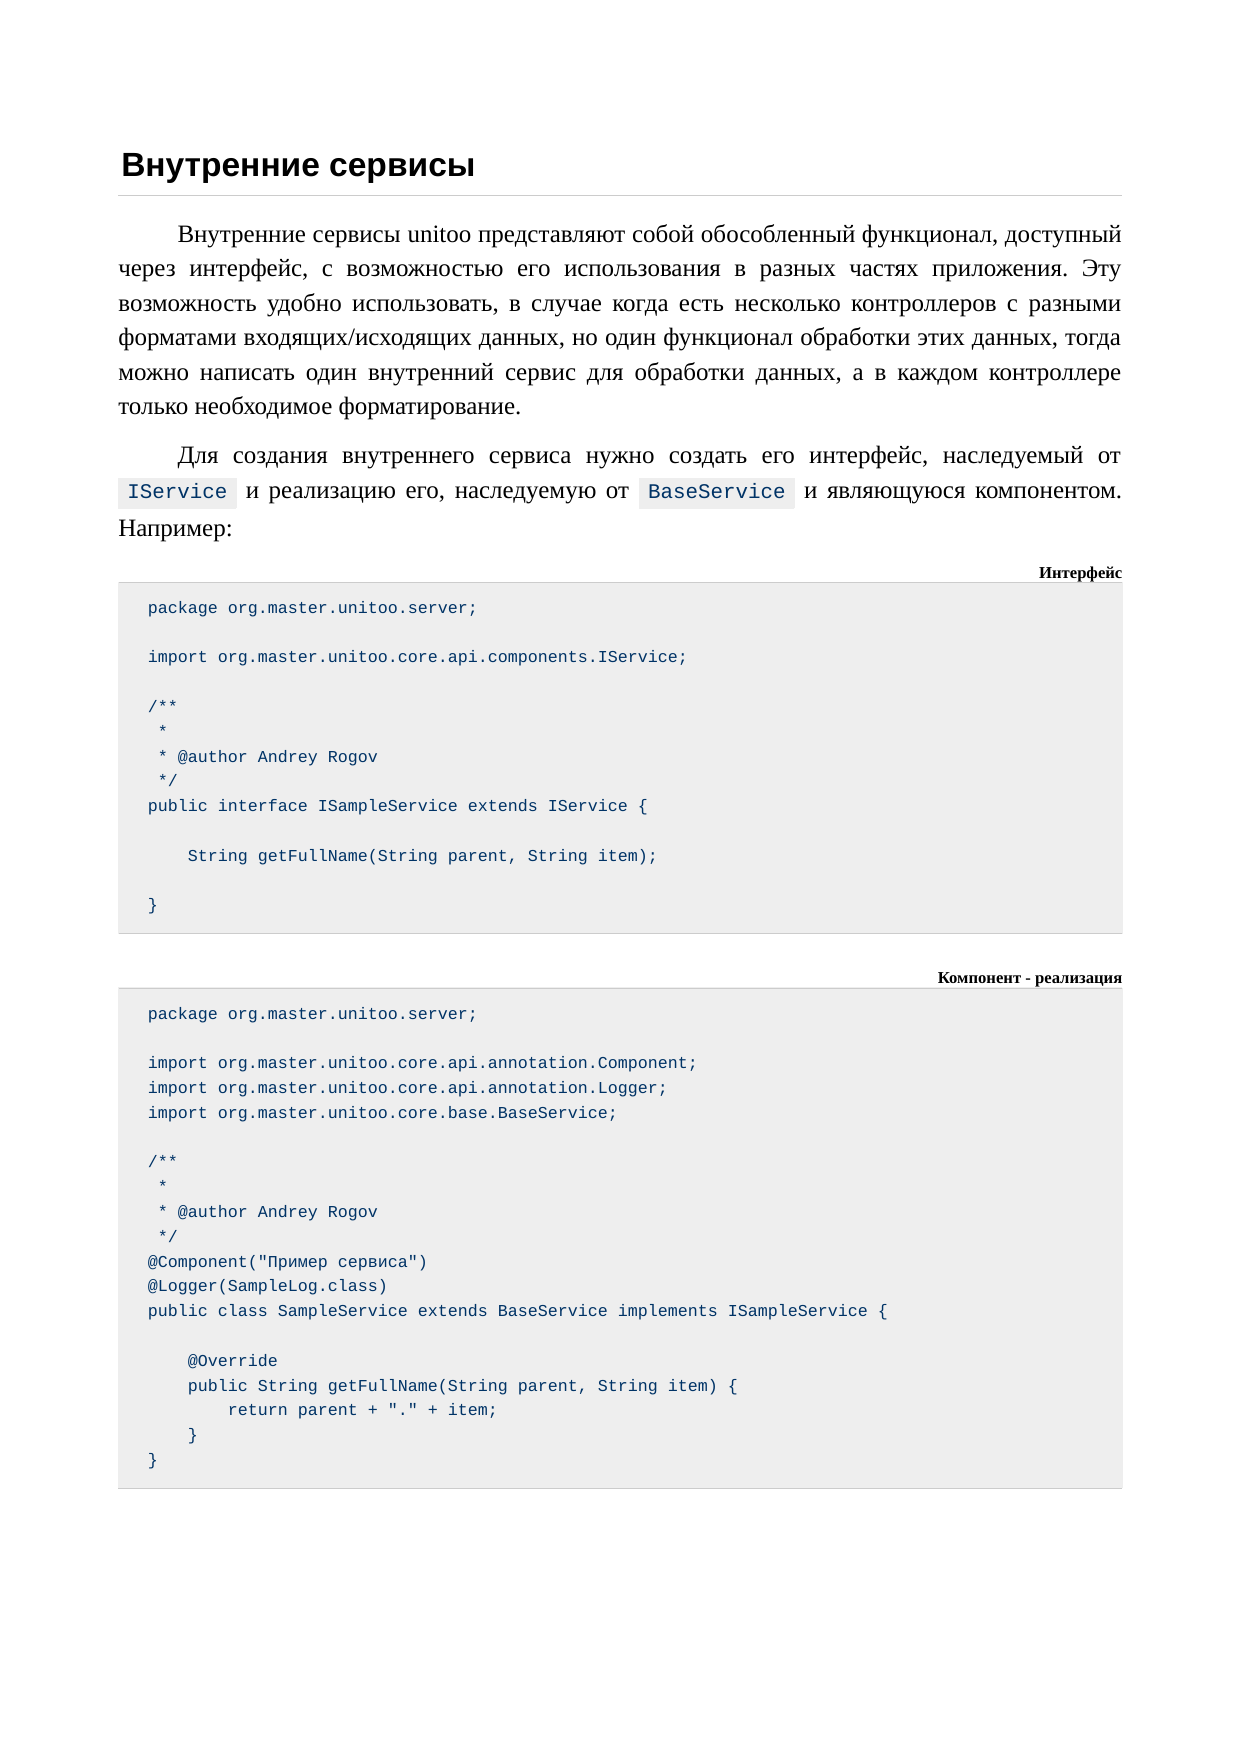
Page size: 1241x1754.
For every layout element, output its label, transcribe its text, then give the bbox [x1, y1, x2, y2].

text */ [119, 755, 1122, 780]
text /** [119, 1136, 1122, 1161]
text package org.master.unitoo.server; [119, 583, 1122, 606]
text * [119, 1161, 1122, 1186]
text @Logger(SampleLog.class) [119, 1260, 1122, 1285]
text * @author Andrey Rogov [119, 730, 1122, 755]
text return parent + "." + item; [119, 1384, 1122, 1409]
text * @author Andrey Rogov [119, 1186, 1122, 1211]
text * [119, 706, 1122, 730]
text String getFullName(String parent, String item); [119, 829, 1122, 854]
text */ [119, 1211, 1122, 1235]
text package org.master.unitoo.server; [119, 989, 1122, 1012]
text import org.master.unitoo.core.api.components.IService; [119, 631, 1122, 656]
text import org.master.unitoo.core.api.annotation.Component; [119, 1037, 1122, 1062]
text Интерфейс [118, 562, 1122, 582]
text public class SampleService extends BaseService implements ISampleService { [119, 1285, 1122, 1310]
text Для создания внутреннего сервиса нужно создать его интерфейс, наследуемый от IService и реализацию его, наследуемую от BaseService и являющуюся компонентом. Например: [118, 440, 1122, 542]
text } [119, 879, 1122, 933]
text @Component("Пример сервиса") [119, 1235, 1122, 1260]
subtitle Внутренние сервисы [118, 142, 1122, 195]
text import org.master.unitoo.core.api.annotation.Logger; [119, 1062, 1122, 1087]
text public interface ISampleService extends IService { [119, 780, 1122, 805]
text @Override [119, 1334, 1122, 1359]
text import org.master.unitoo.core.base.BaseService; [119, 1087, 1122, 1111]
text Компонент - реализация [118, 968, 1122, 987]
text /** [119, 681, 1122, 706]
text } [119, 1434, 1122, 1488]
text public String getFullName(String parent, String item) { [119, 1359, 1122, 1384]
text Внутренние сервисы unitoo представляют собой обособленный функционал, доступный через интерфейс, с возможностью его использования в разных частях приложения. Эту возможность удобно использовать, в случае когда есть несколько контроллеров с разными форматами входящих/исходящих данных, но один функционал обработки этих данных, тогда можно написать один внутренний сервис для обработки данных, а в каждом контроллере только необходимое форматирование. [118, 219, 1122, 420]
text } [119, 1409, 1122, 1434]
